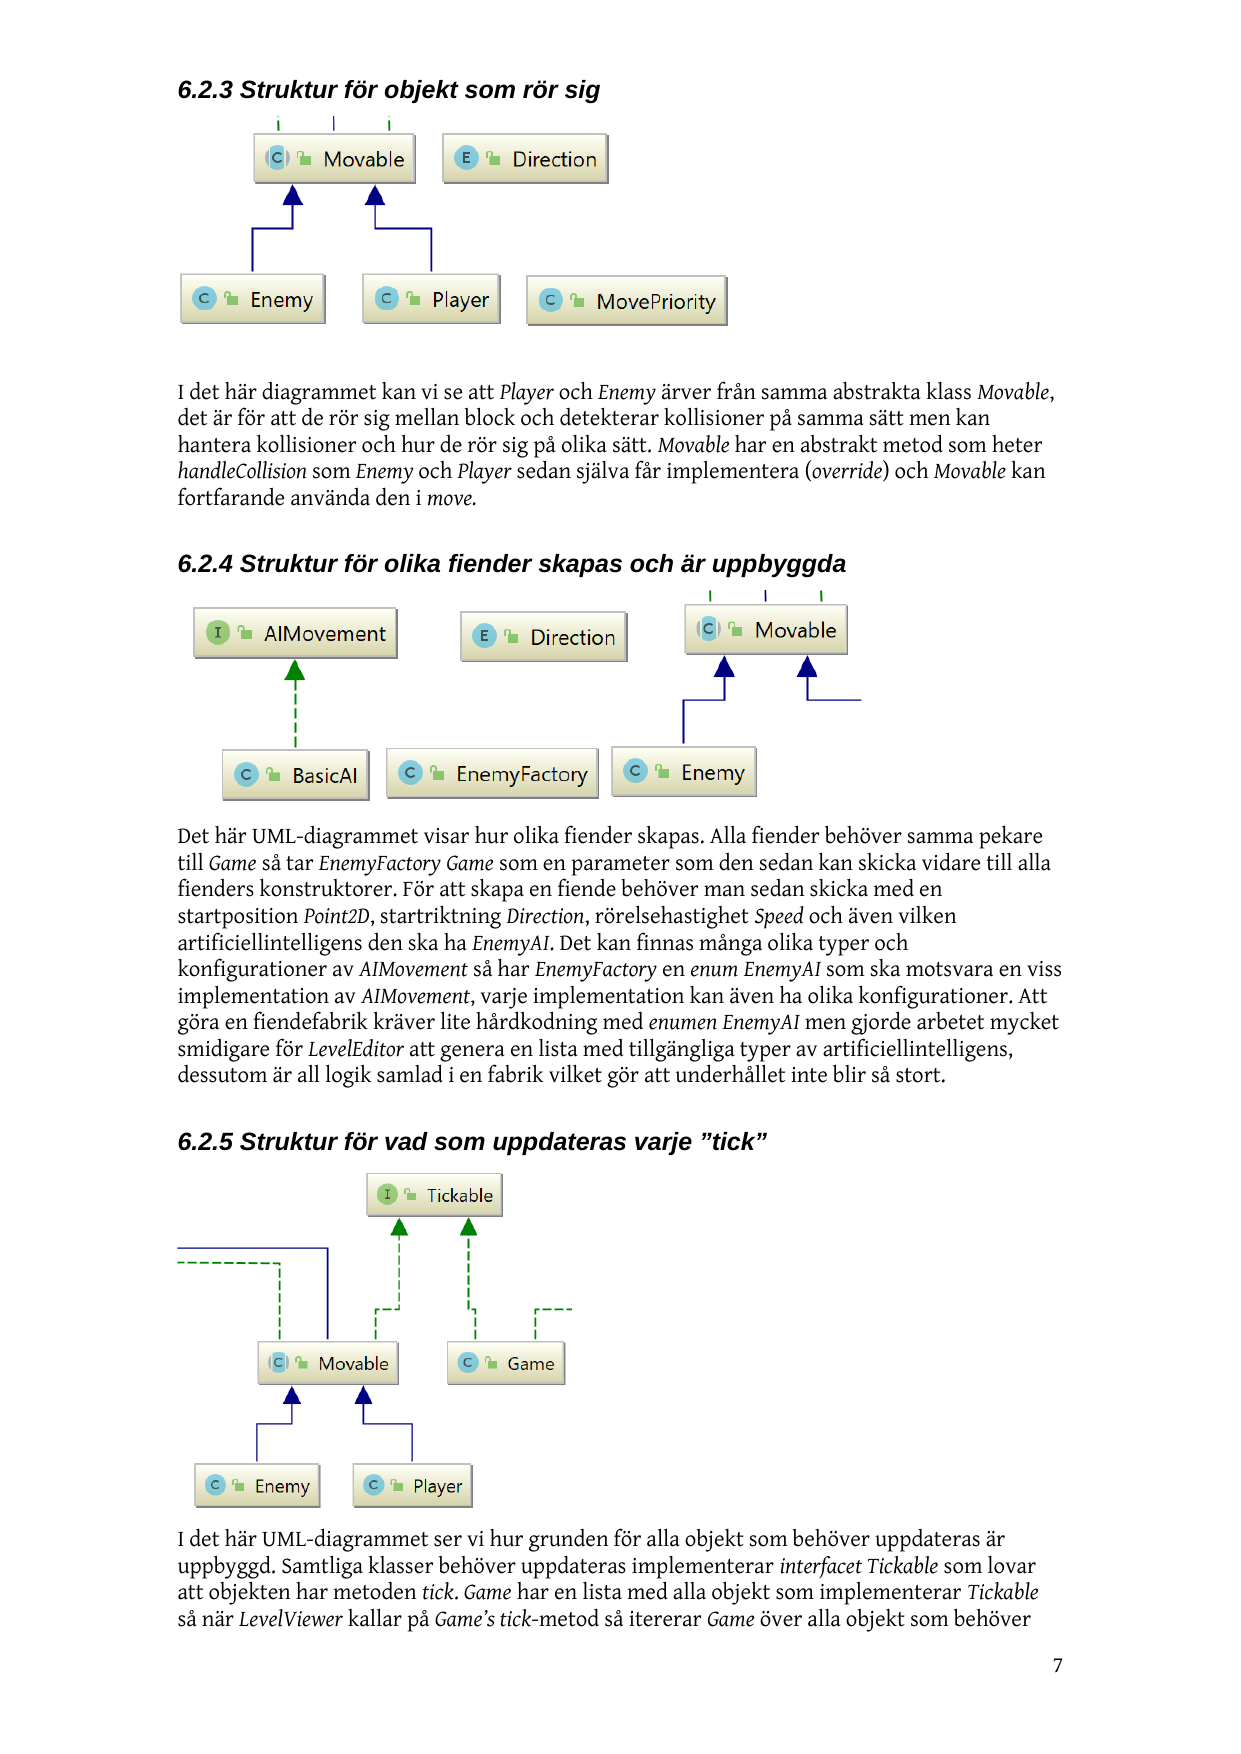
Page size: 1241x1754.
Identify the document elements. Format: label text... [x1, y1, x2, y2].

subtitle 6.2.4 Struktur för olika fiender skapas och är uppbyggda [177, 549, 1063, 578]
text I det här diagrammet kan vi se att Player och Enemy ärver från samma abstrakta klass Movable, det är för att de rör sig mellan block och detekterar kollisioner på samma sätt men kan hantera kollisioner och hur de rör sig på olika sätt. Movable har en abstrakt metod som heter handleCollision som Enemy och Player sedan själva får implementera (override) och Movable kan fortfarande använda den i move. [177, 379, 1063, 512]
text I det här UML-diagrammet ser vi hur grunden för alla objekt som behöver uppdateras är uppbyggd. Samtliga klasser behöver uppdateras implementerar interfacet Tickable som lovar att objekten har metoden tick. Game har en lista med alla objekt som implementerar Tickable så när LevelViewer kallar på Game’s tick-metod så itererar Game över alla objekt som behöver [177, 1527, 1063, 1633]
subtitle 6.2.5 Struktur för vad som uppdateras varje ”tick” [177, 1127, 1063, 1156]
text Det här UML-diagrammet visar hur olika fiender skapas. Alla fiender behöver samma pekare till Game så tar EnemyFactory Game som en parameter som den sedan kan skicka vidare till alla fienders konstruktorer. För att skapa en fiende behöver man sedan skicka med en startposition Point2D, startriktning Direction, rörelsehastighet Speed och även vilken artificiellintelligens den ska ha EnemyAI. Det kan finnas många olika typer och konfigurationer av AIMovement så har EnemyFactory en enum EnemyAI som ska motsvara en viss implementation av AIMovement, varje implementation kan även ha olika konfigurationer. Att göra en fiendefabrik kräver lite hårdkodning med enumen EnemyAI men gjorde arbetet mycket smidigare för LevelEditor att genera en lista med tillgängliga typer av artificiellintelligens, dessutom är all logik samlad i en fabrik vilket gör att underhållet inte blir så stort. [177, 824, 1063, 1089]
subtitle 6.2.3 Struktur för objekt som rör sig [177, 75, 1063, 104]
